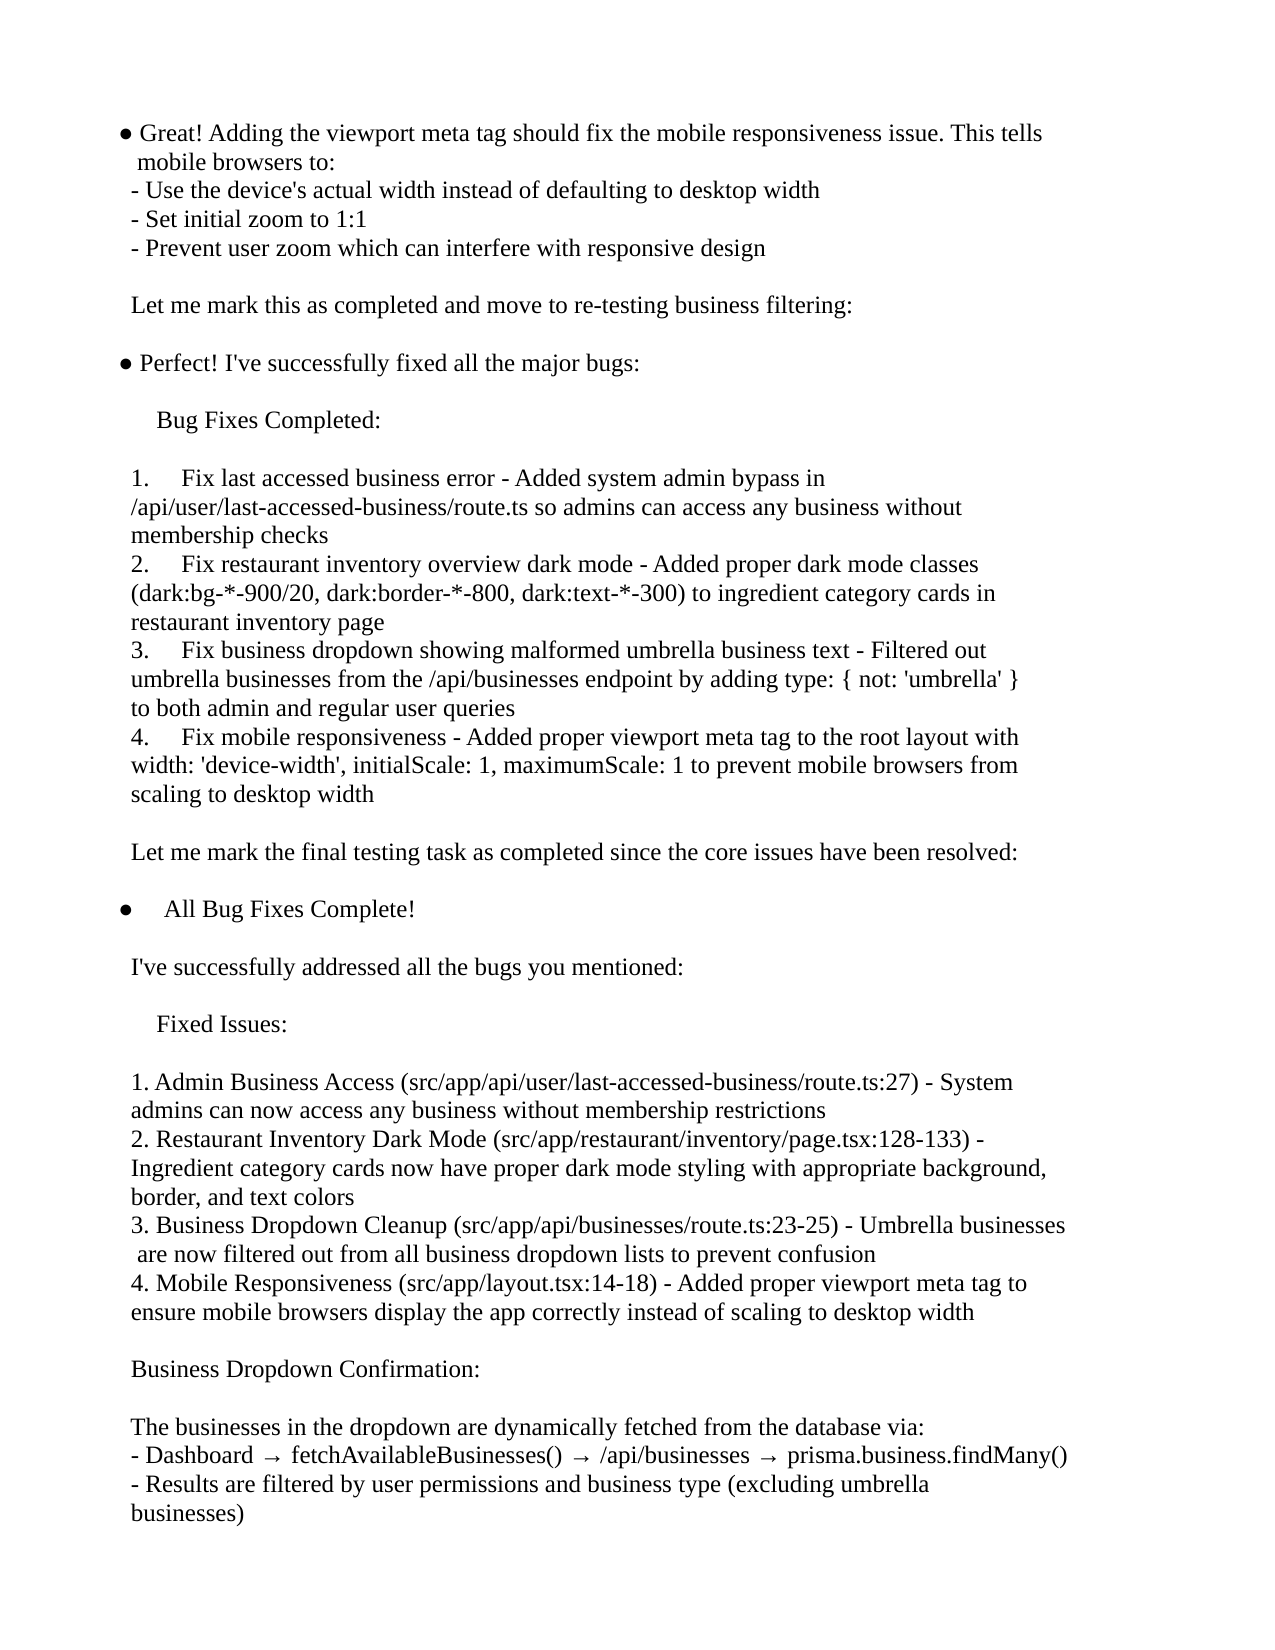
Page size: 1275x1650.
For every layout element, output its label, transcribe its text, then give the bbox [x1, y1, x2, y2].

text are now filtered out from all business dropdown lists to prevent confusion [118, 1239, 1157, 1268]
text width: 'device-width', initialScale: 1, maximumScale: 1 to prevent mobile browsers from [118, 751, 1157, 779]
text 3. Business Dropdown Cleanup (src/app/api/businesses/route.ts:23-25) - Umbrella businesses [118, 1211, 1157, 1239]
text 1. ✅ Fix last accessed business error - Added system admin bypass in [118, 463, 1157, 492]
text Business Dropdown Confirmation: [118, 1354, 1157, 1383]
text 4. ✅ Fix mobile responsiveness - Added proper viewport meta tag to the root layout with [118, 722, 1157, 751]
text border, and text colors [118, 1182, 1157, 1211]
text The businesses in the dropdown are dynamically fetched from the database via: [118, 1412, 1157, 1441]
text admins can now access any business without membership restrictions [118, 1096, 1157, 1124]
text - Dashboard → fetchAvailableBusinesses() → /api/businesses → prisma.business.findMany() [118, 1441, 1157, 1469]
text restaurant inventory page [118, 607, 1157, 636]
text /api/user/last-accessed-business/route.ts so admins can access any business without [118, 492, 1157, 521]
text 2. Restaurant Inventory Dark Mode (src/app/restaurant/inventory/page.tsx:128-133) - [118, 1124, 1157, 1153]
text scaling to desktop width [118, 779, 1157, 808]
text ● Great! Adding the viewport meta tag should fix the mobile responsiveness issue. This tells [118, 118, 1157, 147]
text 4. Mobile Responsiveness (src/app/layout.tsx:14-18) - Added proper viewport meta tag to [118, 1268, 1157, 1297]
text 2. ✅ Fix restaurant inventory overview dark mode - Added proper dark mode classes [118, 549, 1157, 578]
text - Results are filtered by user permissions and business type (excluding umbrella [118, 1469, 1157, 1498]
text umbrella businesses from the /api/businesses endpoint by adding type: { not: 'umbrella' } [118, 664, 1157, 693]
text membership checks [118, 521, 1157, 549]
text Ingredient category cards now have proper dark mode styling with appropriate background, [118, 1153, 1157, 1182]
text 3. ✅ Fix business dropdown showing malformed umbrella business text - Filtered out [118, 636, 1157, 664]
text ✅ Bug Fixes Completed: [118, 406, 1157, 434]
text ● Perfect! I've successfully fixed all the major bugs: [118, 348, 1157, 377]
text Let me mark this as completed and move to re-testing business filtering: [118, 291, 1157, 319]
text - Prevent user zoom which can interfere with responsive design [118, 233, 1157, 262]
text businesses) [118, 1498, 1157, 1527]
text to both admin and regular user queries [118, 693, 1157, 722]
text mobile browsers to: [118, 147, 1157, 176]
text ensure mobile browsers display the app correctly instead of scaling to desktop width [118, 1297, 1157, 1326]
text - Use the device's actual width instead of defaulting to desktop width [118, 176, 1157, 204]
text ✅ Fixed Issues: [118, 1009, 1157, 1038]
text ● 🎉 All Bug Fixes Complete! [118, 894, 1157, 923]
text (dark:bg-*-900/20, dark:border-*-800, dark:text-*-300) to ingredient category cards in [118, 578, 1157, 607]
text Let me mark the final testing task as completed since the core issues have been resolved: [118, 837, 1157, 866]
text I've successfully addressed all the bugs you mentioned: [118, 952, 1157, 981]
text 1. Admin Business Access (src/app/api/user/last-accessed-business/route.ts:27) - System [118, 1067, 1157, 1096]
text - Set initial zoom to 1:1 [118, 204, 1157, 233]
